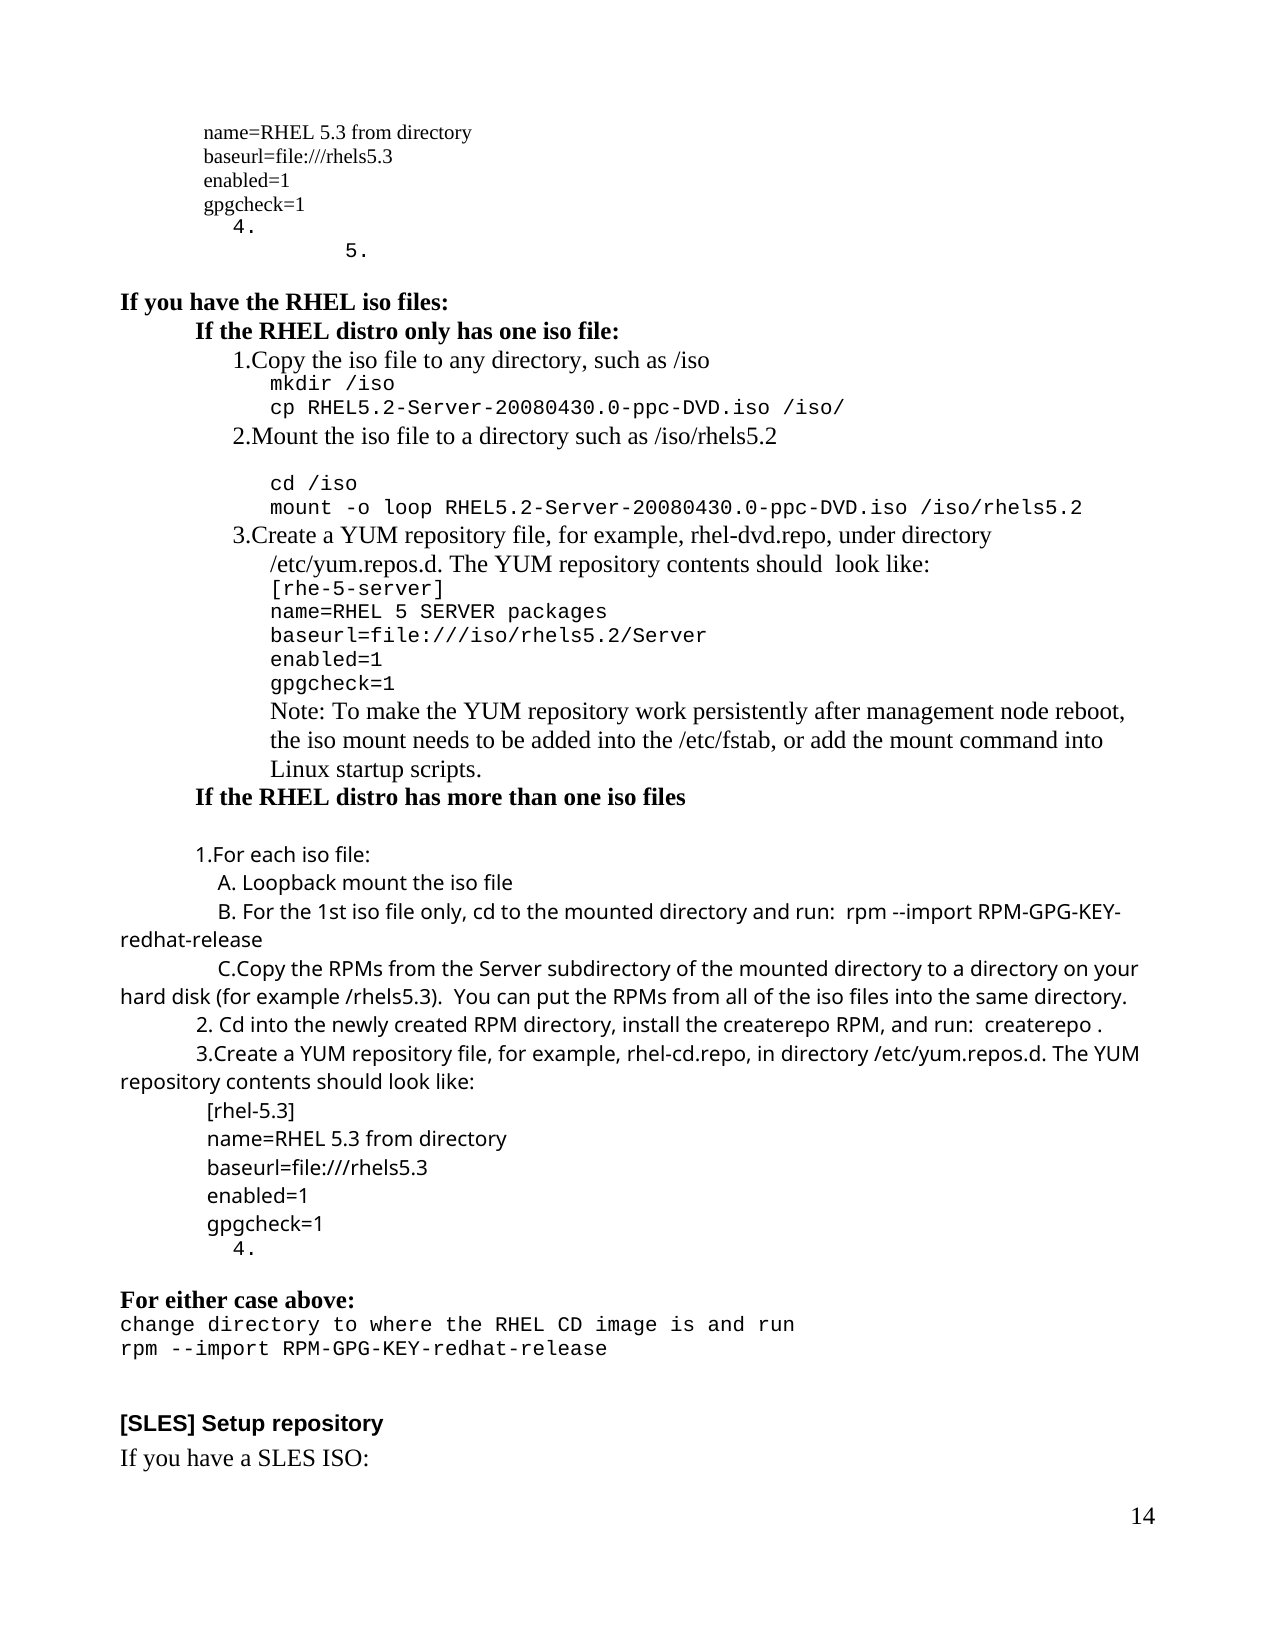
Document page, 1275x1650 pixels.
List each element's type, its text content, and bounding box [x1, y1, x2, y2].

text enabled=1 [270, 649, 1155, 672]
text name=RHEL 5.3 from directory [120, 120, 1155, 144]
text gpgcheck=1 [120, 1209, 1155, 1238]
text gpgcheck=1 [270, 672, 1155, 696]
text 3.Create a YUM repository file, for example, rhel-cd.repo, in directory /etc/yum.repos.d. The YUM repository contents should look like: [120, 1039, 1155, 1096]
text rpm --import RPM-GPG-KEY-redhat-release [120, 1338, 1155, 1361]
text B. For the 1st iso file only, cd to the mounted directory and run: rpm --import RPM-GPG-KEY-redhat-release [120, 897, 1155, 954]
text [rhel-5.3] [120, 1096, 1155, 1124]
text baseurl=file:///rhels5.3 [120, 144, 1155, 168]
list Create a YUM repository file, for example, rhel-dvd.repo, under directory /etc/yum.repos.d. The YUM repository contents should look like: [232, 520, 1155, 578]
text Note: To make the YUM repository work persistently after management node reboot, the iso mount needs to be added into the /etc/fstab, or add the mount command into Linux startup scripts. [270, 696, 1155, 782]
text If you have the RHEL iso files: [120, 287, 1155, 316]
text baseurl=file:///rhels5.3 [120, 1153, 1155, 1181]
text enabled=1 [120, 168, 1155, 192]
text For either case above: [120, 1285, 1155, 1314]
text 1.For each iso file: [195, 840, 1155, 868]
text If the RHEL distro only has one iso file: [195, 316, 1155, 345]
text name=RHEL 5 SERVER packages [270, 602, 1155, 625]
text C.Copy the RPMs from the Server subdirectory of the mounted directory to a directory on your hard disk (for example /rhels5.3). You can put the RPMs from all of the iso files into the same directory. [120, 954, 1155, 1011]
text gpgcheck=1 [120, 192, 1155, 216]
subtitle [SLES] Setup repository [120, 1410, 1155, 1436]
text If you have a SLES ISO: [120, 1443, 1155, 1471]
list Copy the iso file to any directory, such as /iso [232, 345, 1155, 373]
text If the RHEL distro has more than one iso files [195, 782, 1155, 811]
text change directory to where the RHEL CD image is and run [120, 1314, 1155, 1338]
text enabled=1 [120, 1181, 1155, 1209]
list Mount the iso file to a directory such as /iso/rhels5.2 [232, 421, 1155, 449]
text baseurl=file:///iso/rhels5.2/Server [270, 625, 1155, 649]
text 2. Cd into the newly created RPM directory, install the createrepo RPM, and run: createrepo . [120, 1011, 1155, 1039]
text [rhe-5-server] [270, 578, 1155, 602]
text A. Loopback mount the iso file [120, 868, 1155, 897]
text cp RHEL5.2-Server-20080430.0-ppc-DVD.iso /iso/ [270, 397, 1155, 421]
text name=RHEL 5.3 from directory [120, 1124, 1155, 1153]
text mount -o loop RHEL5.2-Server-20080430.0-ppc-DVD.iso /iso/rhels5.2 [270, 497, 1155, 520]
